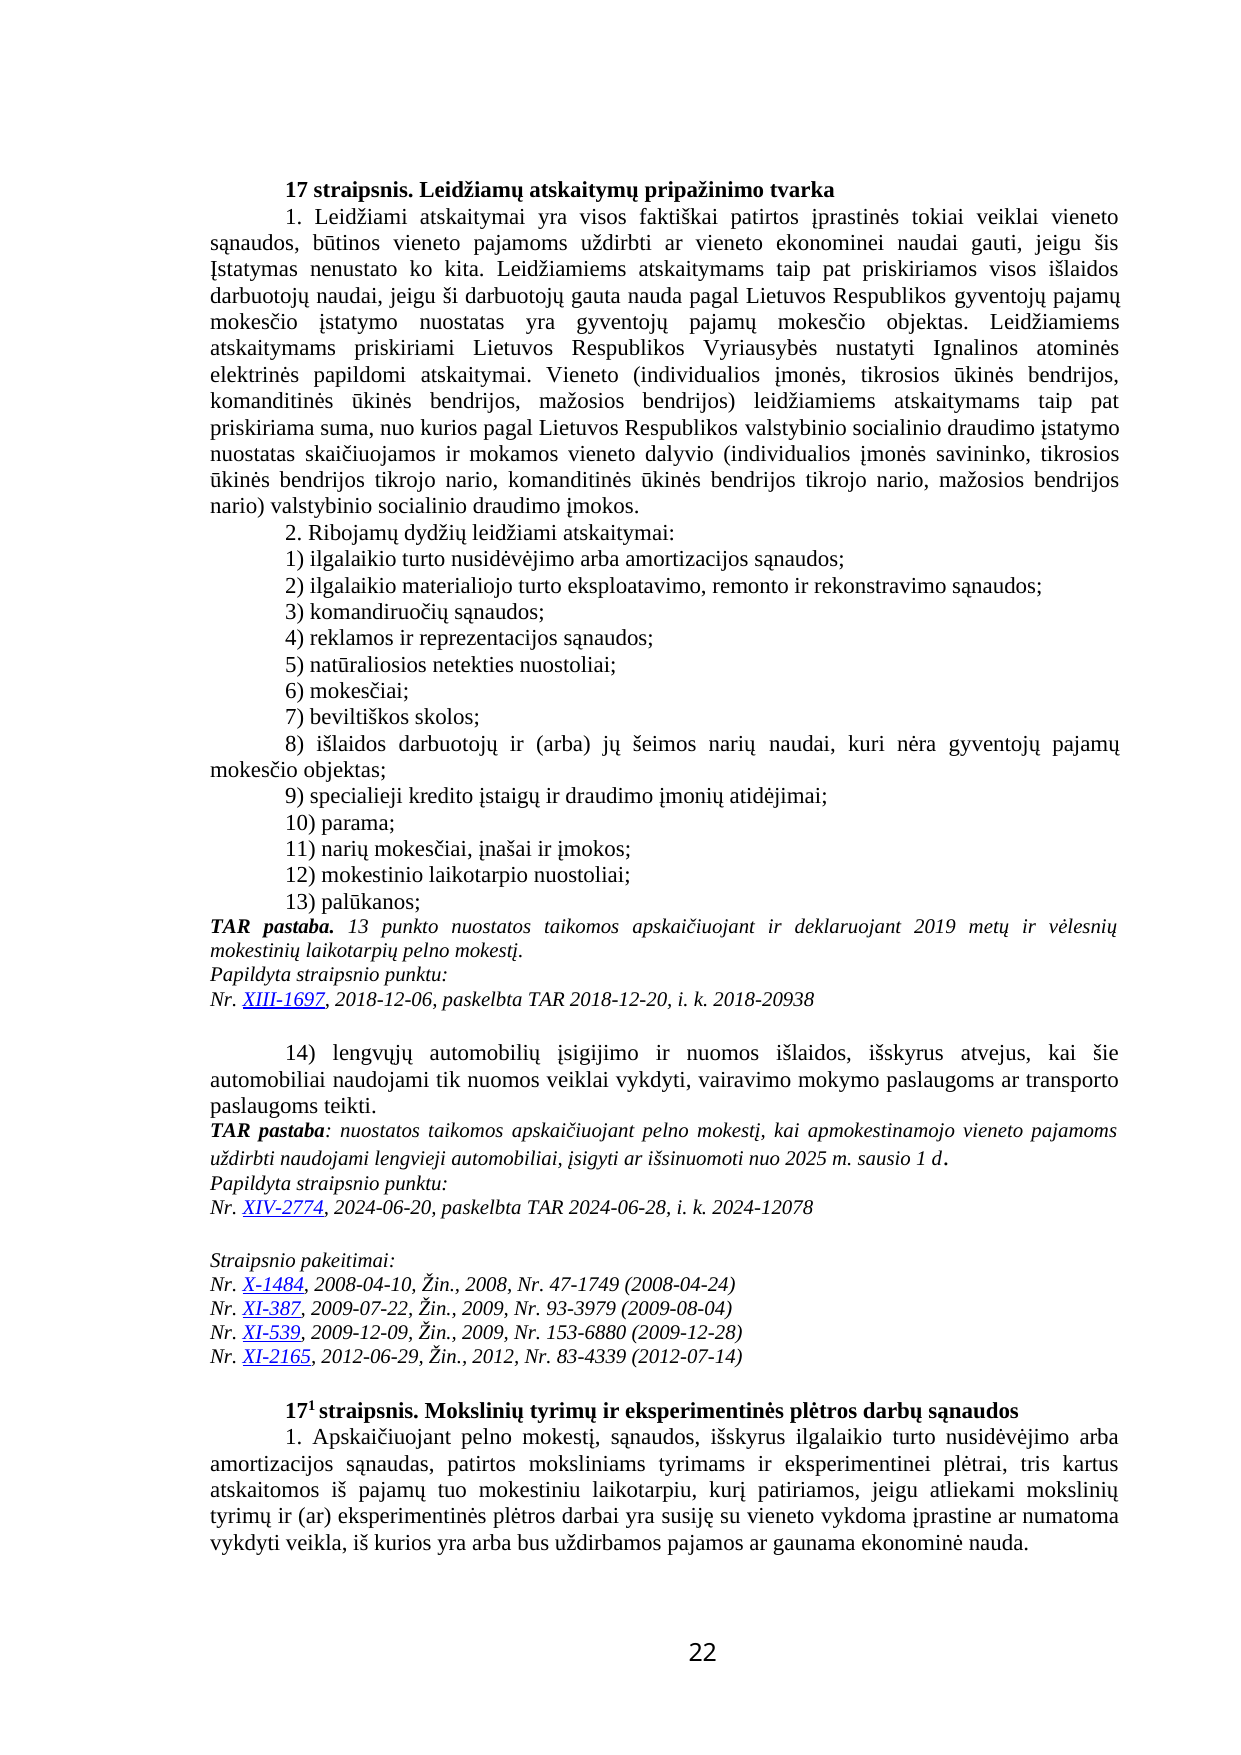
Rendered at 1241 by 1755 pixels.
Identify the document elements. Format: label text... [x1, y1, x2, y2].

text 8) išlaidos darbuotojų ir (arba) jų šeimos narių naudai, kuri nėra gyventojų pajamų mokesčio objektas; [210, 730, 1120, 782]
text 13) palūkanos; [210, 888, 1120, 914]
text Nr. XI-2165, 2012-06-29, Žin., 2012, Nr. 83-4339 (2012-07-14) [210, 1344, 1120, 1368]
text Nr. X-1484, 2008-04-10, Žin., 2008, Nr. 47-1749 (2008-04-24) [210, 1272, 1120, 1296]
text Papildyta straipsnio punktu: [210, 962, 1120, 986]
text 12) mokestinio laikotarpio nuostoliai; [210, 862, 1120, 888]
text Straipsnio pakeitimai: [210, 1248, 1120, 1272]
text 1. Leidžiami atskaitymai yra visos faktiškai patirtos įprastinės tokiai veiklai vieneto sąnaudos, būtinos vieneto pajamoms uždirbti ar vieneto ekonominei naudai gauti, jeigu šis Įstatymas nenustato ko kita. Leidžiamiems atskaitymams taip pat priskiriamos visos išlaidos darbuotojų naudai, jeigu ši darbuotojų gauta nauda pagal Lietuvos Respublikos gyventojų pajamų mokesčio įstatymo nuostatas yra gyventojų pajamų mokesčio objektas. Leidžiamiems atskaitymams priskiriami Lietuvos Respublikos Vyriausybės nustatyti Ignalinos atominės elektrinės papildomi atskaitymai. Vieneto (individualios įmonės, tikrosios ūkinės bendrijos, komanditinės ūkinės bendrijos, mažosios bendrijos) leidžiamiems atskaitymams taip pat priskiriama suma, nuo kurios pagal Lietuvos Respublikos valstybinio socialinio draudimo įstatymo nuostatas skaičiuojamos ir mokamos vieneto dalyvio (individualios įmonės savininko, tikrosios ūkinės bendrijos tikrojo nario, komanditinės ūkinės bendrijos tikrojo nario, mažosios bendrijos nario) valstybinio socialinio draudimo įmokos. [210, 203, 1120, 519]
text 17 straipsnis. Leidžiamų atskaitymų pripažinimo tvarka [210, 176, 1120, 203]
text 6) mokesčiai; [210, 677, 1120, 703]
text 3) komandiruočių sąnaudos; [210, 598, 1120, 624]
text 1. Apskaičiuojant pelno mokestį, sąnaudos, išskyrus ilgalaikio turto nusidėvėjimo arba amortizacijos sąnaudas, patirtos moksliniams tyrimams ir eksperimentinei plėtrai, tris kartus atskaitomos iš pajamų tuo mokestiniu laikotarpiu, kurį patiriamos, jeigu atliekami mokslinių tyrimų ir (ar) eksperimentinės plėtros darbai yra susiję su vieneto vykdoma įprastine ar numatoma vykdyti veikla, iš kurios yra arba bus uždirbamos pajamos ar gaunama ekonominė nauda. [210, 1423, 1120, 1555]
text 171 straipsnis. Mokslinių tyrimų ir eksperimentinės plėtros darbų sąnaudos [210, 1397, 1120, 1423]
text 11) narių mokesčiai, įnašai ir įmokos; [210, 835, 1120, 862]
text 10) parama; [210, 809, 1120, 835]
text Papildyta straipsnio punktu: [210, 1171, 1120, 1195]
text TAR pastaba: nuostatos taikomos apskaičiuojant pelno mokestį, kai apmokestinamojo vieneto pajamoms uždirbti naudojami lengvieji automobiliai, įsigyti ar išsinuomoti nuo 2025 m. sausio 1 d. [210, 1118, 1120, 1171]
text 2. Ribojamų dydžių leidžiami atskaitymai: [210, 519, 1120, 545]
text 7) beviltiškos skolos; [210, 703, 1120, 730]
text 4) reklamos ir reprezentacijos sąnaudos; [210, 624, 1120, 651]
text 5) natūraliosios netekties nuostoliai; [210, 651, 1120, 677]
text 14) lengvųjų automobilių įsigijimo ir nuomos išlaidos, išskyrus atvejus, kai šie automobiliai naudojami tik nuomos veiklai vykdyti, vairavimo mokymo paslaugoms ar transporto paslaugoms teikti. [210, 1039, 1120, 1118]
text 1) ilgalaikio turto nusidėvėjimo arba amortizacijos sąnaudos; [210, 545, 1120, 572]
text Nr. XI-387, 2009-07-22, Žin., 2009, Nr. 93-3979 (2009-08-04) [210, 1296, 1120, 1320]
text 9) specialieji kredito įstaigų ir draudimo įmonių atidėjimai; [210, 782, 1120, 809]
text Nr. XI-539, 2009-12-09, Žin., 2009, Nr. 153-6880 (2009-12-28) [210, 1320, 1120, 1344]
text 2) ilgalaikio materialiojo turto eksploatavimo, remonto ir rekonstravimo sąnaudos; [210, 572, 1120, 598]
text Nr. XIV-2774, 2024-06-20, paskelbta TAR 2024-06-28, i. k. 2024-12078 [210, 1195, 1120, 1219]
text Nr. XIII-1697, 2018-12-06, paskelbta TAR 2018-12-20, i. k. 2018-20938 [210, 986, 1120, 1011]
text TAR pastaba. 13 punkto nuostatos taikomos apskaičiuojant ir deklaruojant 2019 metų ir vėlesnių mokestinių laikotarpių pelno mokestį. [210, 914, 1120, 962]
